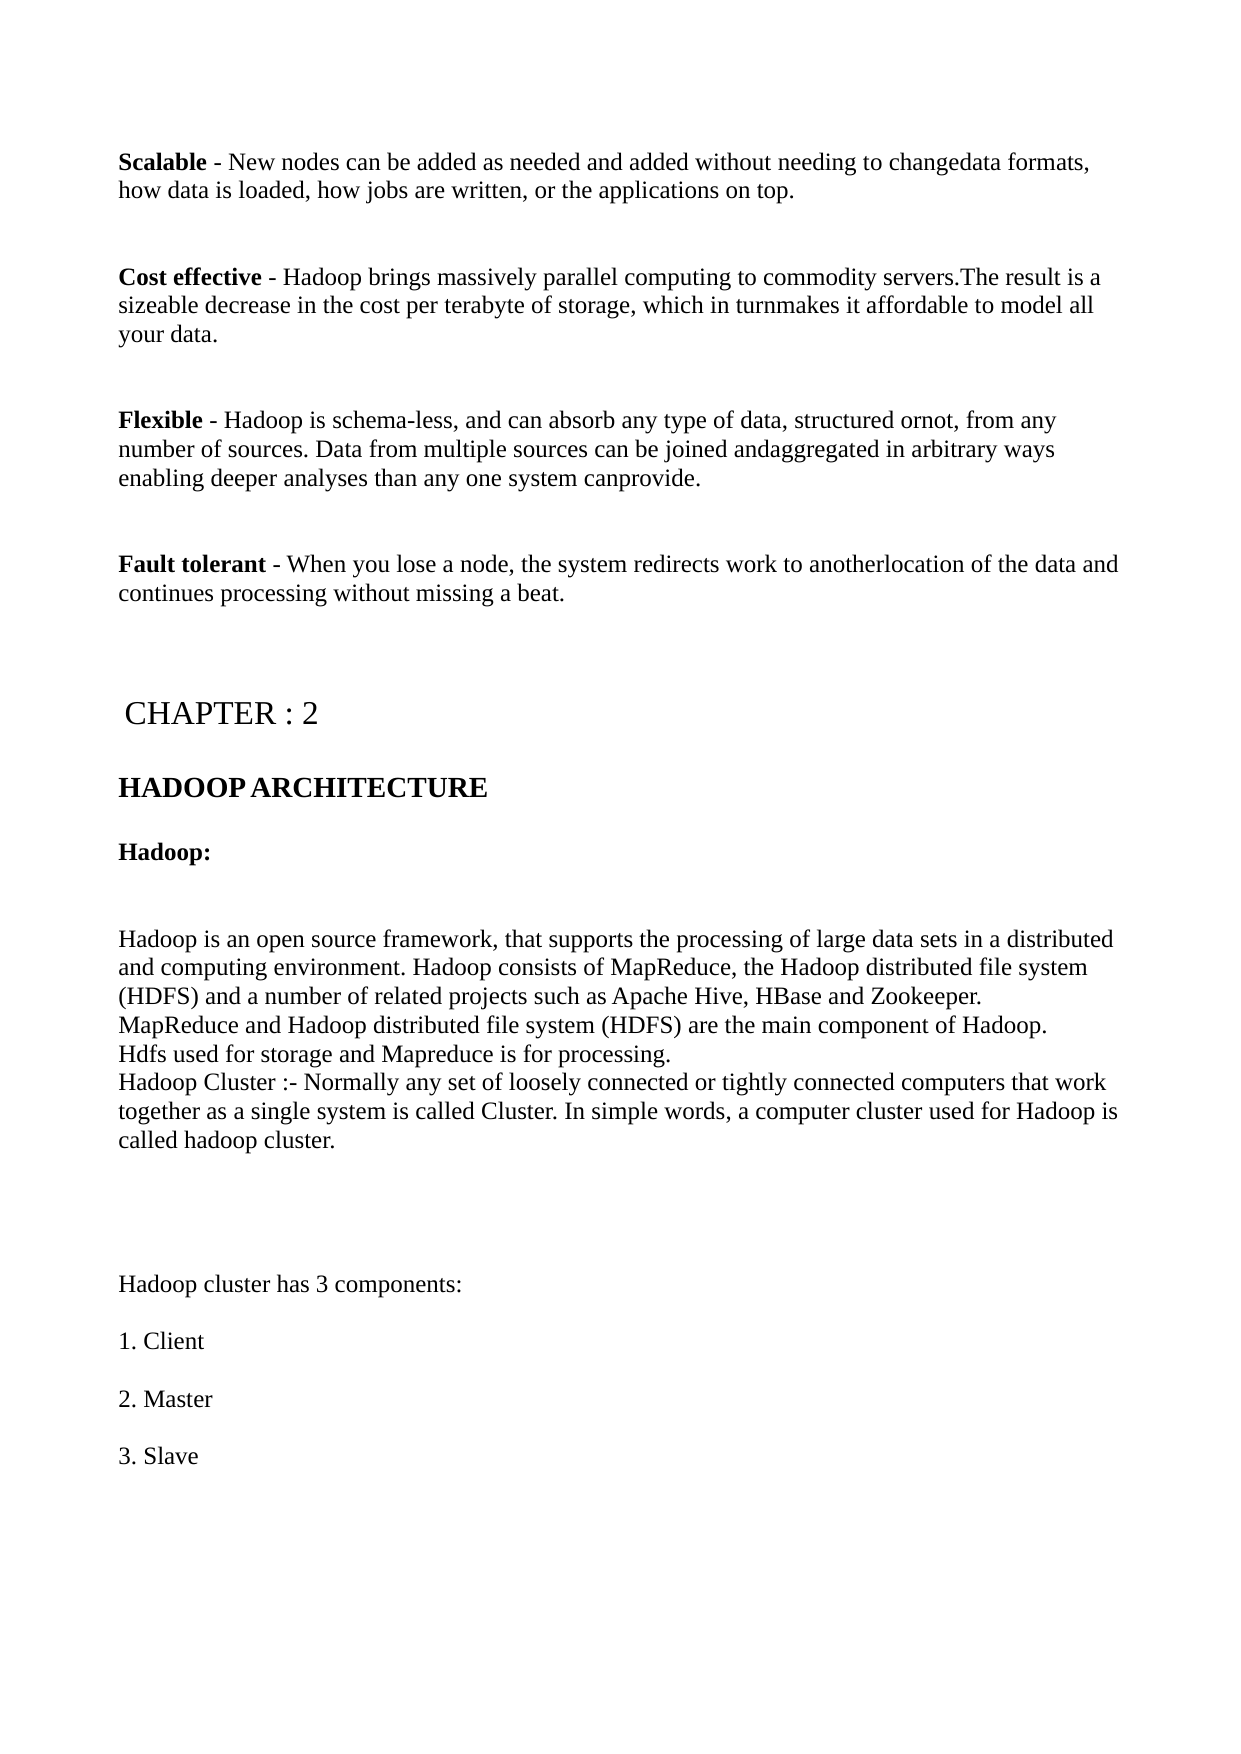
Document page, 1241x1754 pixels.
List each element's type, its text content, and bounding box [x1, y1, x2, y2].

text Cost effective - Hadoop brings massively parallel computing to commodity servers.The result is a sizeable decrease in the cost per terabyte of storage, which in turnmakes it affordable to model all your data. [118, 262, 1122, 348]
text Flexible - Hadoop is schema-less, and can absorb any type of data, structured ornot, from any [118, 406, 1122, 434]
text Hadoop is an open source framework, that supports the processing of large data sets in a distributed [118, 924, 1122, 952]
text 2. Master [118, 1384, 1122, 1412]
text MapReduce and Hadoop distributed file system (HDFS) are the main component of Hadoop. [118, 1010, 1122, 1039]
text number of sources. Data from multiple sources can be joined andaggregated in arbitrary ways [118, 434, 1122, 463]
text Hadoop Cluster :- Normally any set of loosely connected or tightly connected computers that work [118, 1067, 1122, 1096]
text Hdfs used for storage and Mapreduce is for processing. [118, 1039, 1122, 1067]
text 1. Client [118, 1326, 1122, 1355]
text called hadoop cluster. [118, 1125, 1122, 1154]
text Fault tolerant - When you lose a node, the system redirects work to anotherlocation of the data and continues processing without missing a beat. [118, 549, 1122, 607]
text 3. Slave [118, 1441, 1122, 1470]
text HADOOP ARCHITECTURE [118, 770, 1122, 803]
text Hadoop cluster has 3 components: [118, 1269, 1122, 1297]
text CHAPTER : 2 [118, 693, 1122, 731]
text Hadoop: [118, 837, 1122, 866]
text together as a single system is called Cluster. In simple words, a computer cluster used for Hadoop is [118, 1096, 1122, 1125]
text and computing environment. Hadoop consists of MapReduce, the Hadoop distributed file system [118, 952, 1122, 981]
text Scalable - New nodes can be added as needed and added without needing to changedata formats, how data is loaded, how jobs are written, or the applications on top. [118, 147, 1122, 204]
text enabling deeper analyses than any one system canprovide. [118, 463, 1122, 492]
text (HDFS) and a number of related projects such as Apache Hive, HBase and Zookeeper. [118, 981, 1122, 1010]
